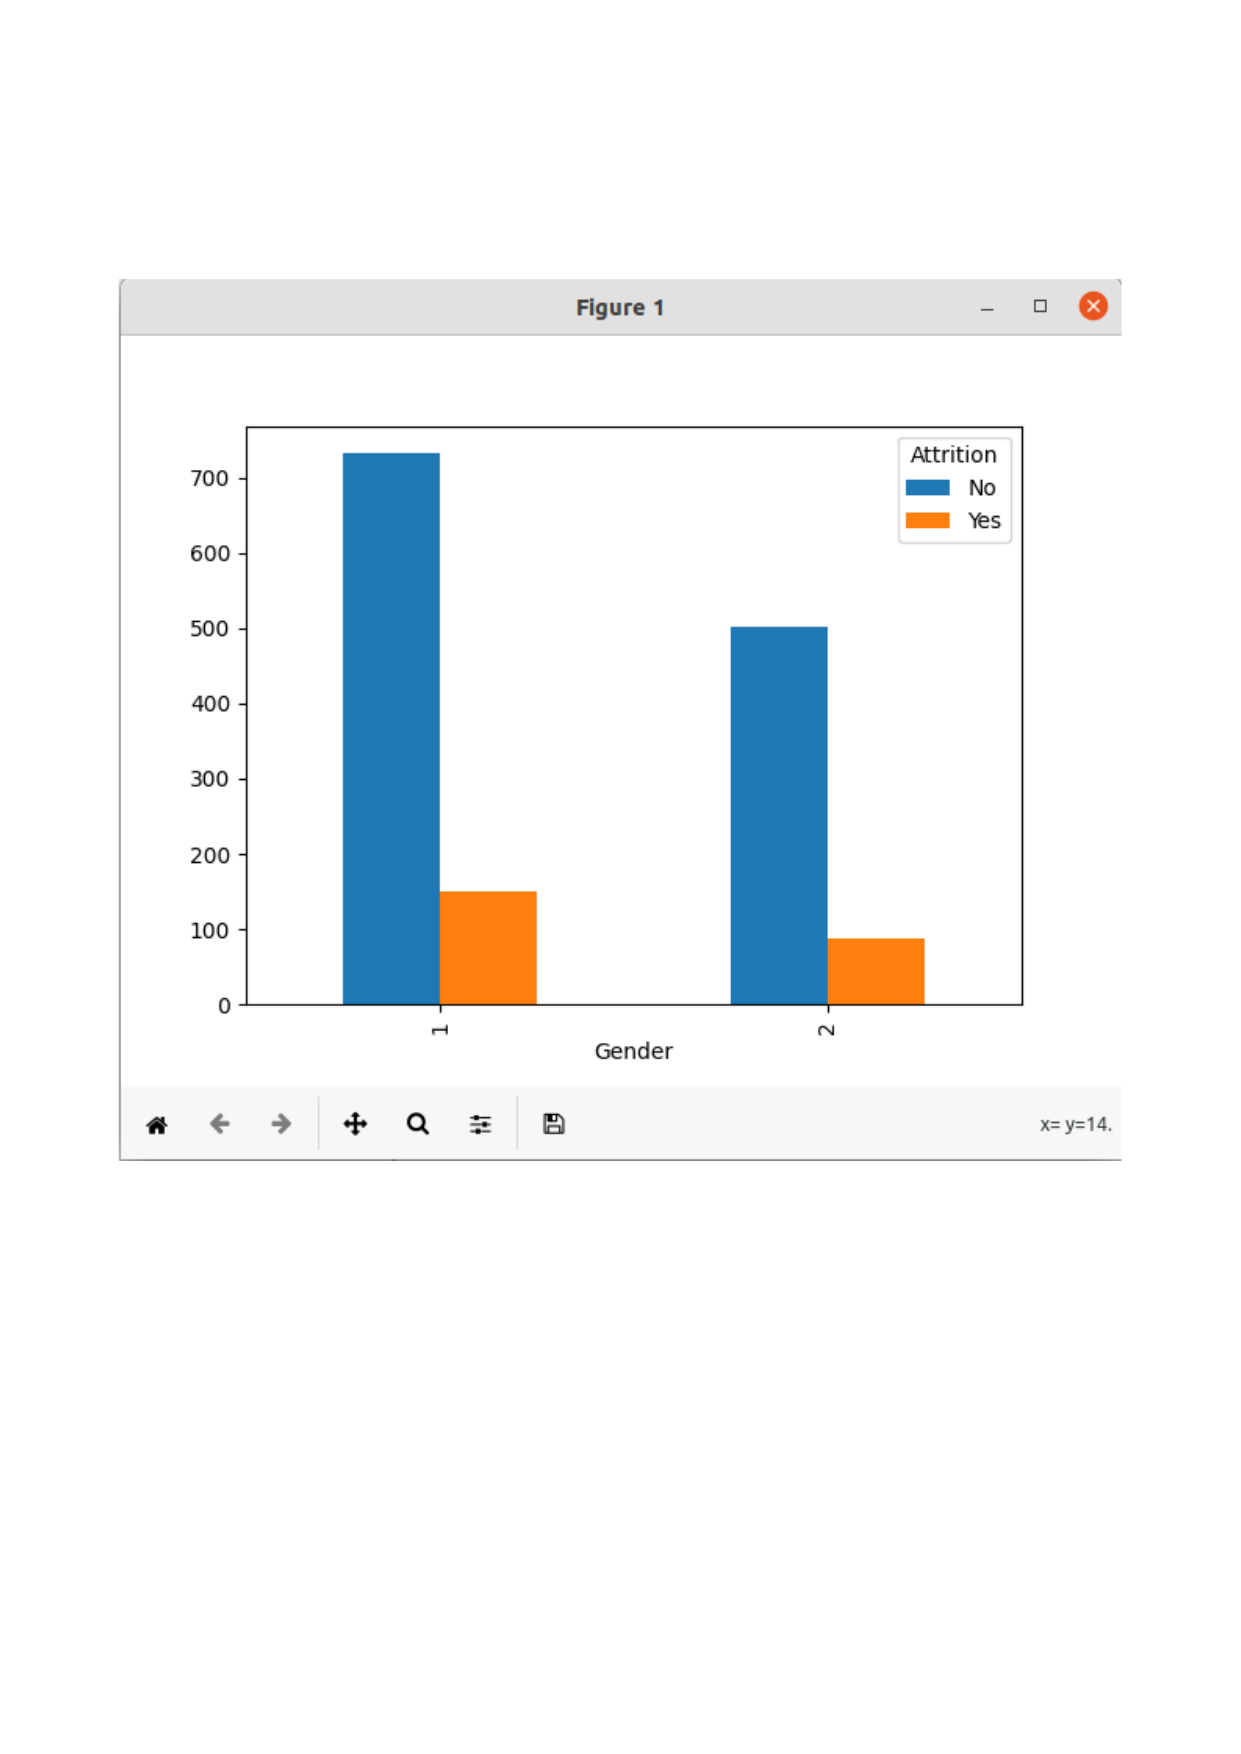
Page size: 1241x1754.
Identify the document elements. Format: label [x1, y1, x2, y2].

picture [118, 279, 1122, 1161]
